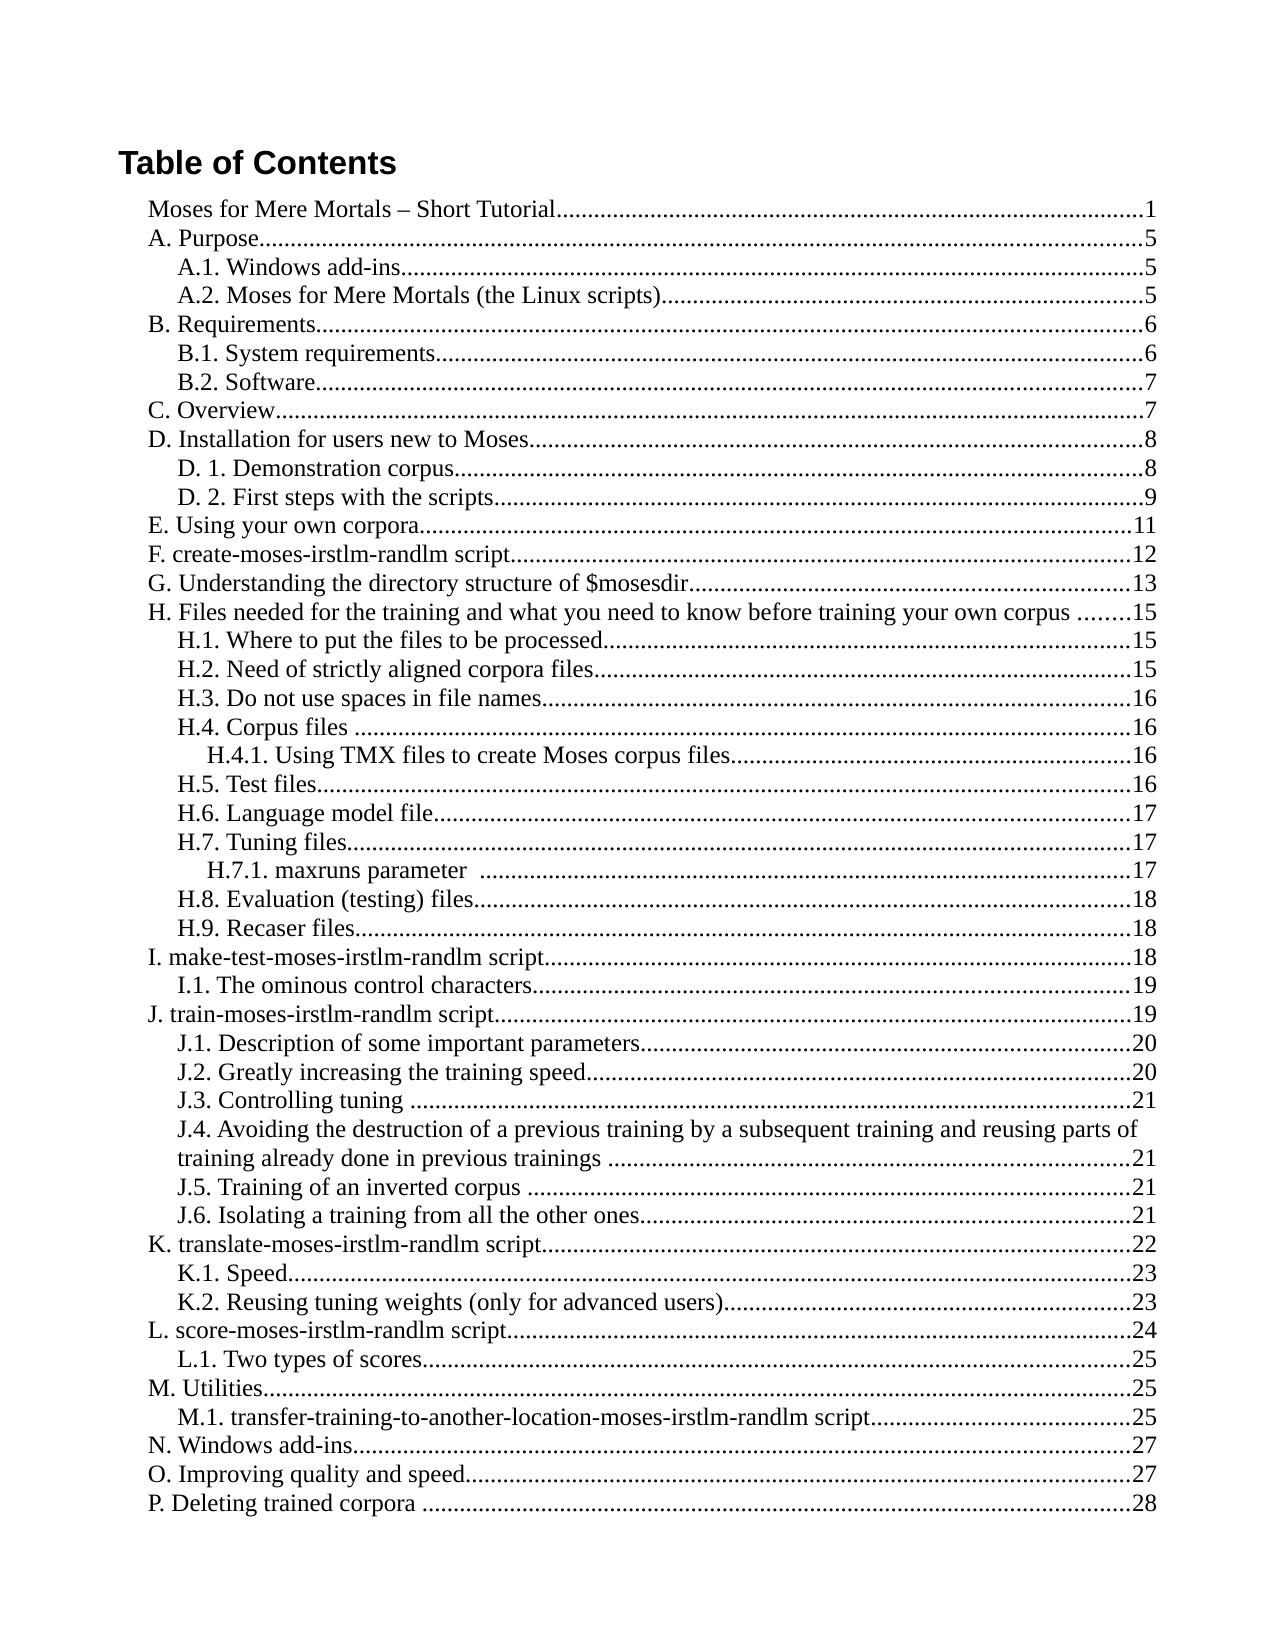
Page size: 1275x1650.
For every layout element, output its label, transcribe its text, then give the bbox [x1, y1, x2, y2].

text H.9. Recaser files 18 [177, 913, 1157, 942]
text H. Files needed for the training and what you need to know before training your own corpus 15 [148, 597, 1157, 625]
text A.2. Moses for Mere Mortals (the Linux scripts) 5 [177, 280, 1157, 309]
text C. Overview 7 [148, 395, 1157, 424]
text H.2. Need of strictly aligned corpora files 15 [177, 654, 1157, 683]
text J.4. Avoiding the destruction of a previous training by a subsequent training and reusing parts of training already done in previous trainings 21 [177, 1114, 1157, 1172]
text J.6. Isolating a training from all the other ones 21 [177, 1200, 1157, 1229]
text B.1. System requirements 6 [177, 338, 1157, 367]
text I.1. The ominous control characters 19 [177, 970, 1157, 999]
text K. translate-moses-irstlm-randlm script 22 [148, 1229, 1157, 1258]
text L. score-moses-irstlm-randlm script 24 [148, 1315, 1157, 1344]
text J.5. Training of an inverted corpus 21 [177, 1172, 1157, 1200]
text H.5. Test files 16 [177, 769, 1157, 798]
text P. Deleting trained corpora 28 [148, 1488, 1157, 1517]
subtitle Table of Contents [118, 143, 1157, 182]
text B. Requirements 6 [148, 309, 1157, 338]
text O. Improving quality and speed 27 [148, 1459, 1157, 1488]
text M. Utilities 25 [148, 1373, 1157, 1402]
text M.1. transfer-training-to-another-location-moses-irstlm-randlm script 25 [177, 1402, 1157, 1430]
text K.2. Reusing tuning weights (only for advanced users) 23 [177, 1287, 1157, 1315]
text A. Purpose 5 [148, 223, 1157, 252]
text K.1. Speed 23 [177, 1258, 1157, 1287]
text D. 1. Demonstration corpus 8 [177, 453, 1157, 482]
text I. make-test-moses-irstlm-randlm script 18 [148, 942, 1157, 970]
text E. Using your own corpora 11 [148, 510, 1157, 539]
text H.4.1. Using TMX files to create Moses corpus files 16 [207, 740, 1157, 769]
text Moses for Mere Mortals – Short Tutorial 1 [148, 194, 1157, 223]
text H.4. Corpus files 16 [177, 712, 1157, 740]
text J.3. Controlling tuning 21 [177, 1085, 1157, 1114]
text J.2. Greatly increasing the training speed 20 [177, 1057, 1157, 1085]
text J. train-moses-irstlm-randlm script 19 [148, 999, 1157, 1028]
text H.1. Where to put the files to be processed 15 [177, 625, 1157, 654]
text H.3. Do not use spaces in file names 16 [177, 683, 1157, 712]
text H.7. Tuning files 17 [177, 827, 1157, 855]
text H.6. Language model file 17 [177, 798, 1157, 827]
text G. Understanding the directory structure of $mosesdir 13 [148, 568, 1157, 597]
text H.8. Evaluation (testing) files 18 [177, 884, 1157, 913]
text N. Windows add-ins 27 [148, 1430, 1157, 1459]
text L.1. Two types of scores 25 [177, 1344, 1157, 1373]
text B.2. Software 7 [177, 367, 1157, 395]
text F. create-moses-irstlm-randlm script 12 [148, 539, 1157, 568]
text A.1. Windows add-ins 5 [177, 252, 1157, 280]
text H.7.1. maxruns parameter 17 [207, 855, 1157, 884]
text J.1. Description of some important parameters 20 [177, 1028, 1157, 1057]
text D. Installation for users new to Moses 8 [148, 424, 1157, 453]
text D. 2. First steps with the scripts 9 [177, 482, 1157, 510]
